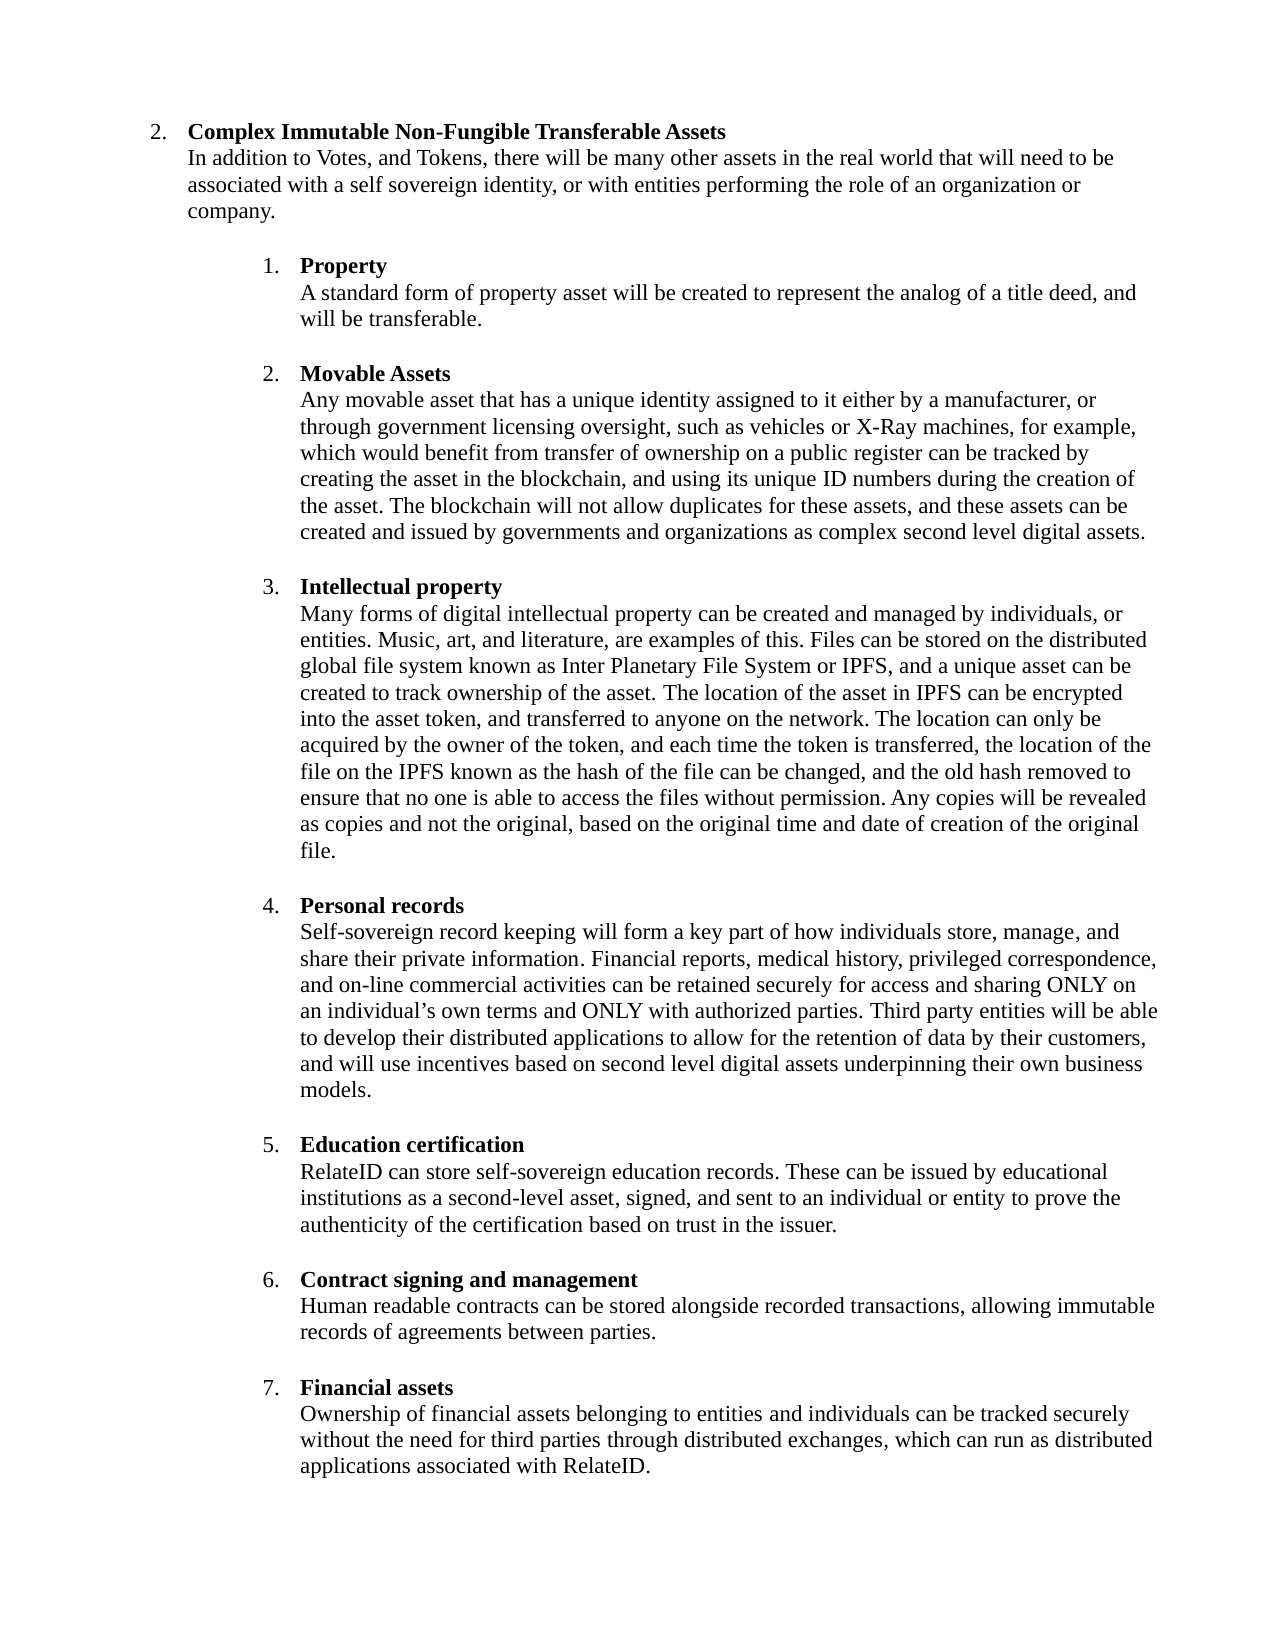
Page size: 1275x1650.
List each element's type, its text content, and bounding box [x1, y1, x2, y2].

list Contract signing and management Human readable contracts can be stored alongside recorded transactions, allowing immutable records of agreements between parties. [262, 1266, 1162, 1373]
list Movable Assets Any movable asset that has a unique identity assigned to it either by a manufacturer, or through government licensing oversight, such as vehicles or X-Ray machines, for example, which would benefit from transfer of ownership on a public register can be tracked by creating the asset in the blockchain, and using its unique ID numbers during the creation of the asset. The blockchain will not allow duplicates for these assets, and these assets can be created and issued by governments and organizations as complex second level digital assets. [262, 360, 1162, 573]
list Education certification RelateID can store self-sovereign education records. These can be issued by educational institutions as a second-level asset, signed, and sent to an individual or entity to prove the authenticity of the certification based on trust in the issuer. [262, 1132, 1162, 1266]
list Intellectual property Many forms of digital intellectual property can be created and managed by individuals, or entities. Music, art, and literature, are examples of this. Files can be stored on the distributed global file system known as Inter Planetary File System or IPFS, and a unique asset can be created to track ownership of the asset. The location of the asset in IPFS can be encrypted into the asset token, and transferred to anyone on the network. The location can only be acquired by the owner of the token, and each time the token is transferred, the location of the file on the IPFS known as the hash of the file can be changed, and the old hash removed to ensure that no one is able to access the files without permission. Any copies will be revealed as copies and not the original, based on the original time and date of creation of the original file. [262, 573, 1162, 892]
list Financial assets Ownership of financial assets belonging to entities and individuals can be tracked securely without the need for third parties through distributed exchanges, which can run as distributed applications associated with RelateID. [262, 1373, 1162, 1479]
list Property A standard form of property asset will be created to represent the analog of a title deed, and will be transferable. [262, 252, 1162, 360]
list Complex Immutable Non-Fungible Transferable Assets In addition to Votes, and Tokens, there will be many other assets in the real world that will need to be associated with a self sovereign identity, or with entities performing the role of an organization or company. [150, 118, 1162, 252]
list Personal records Self-sovereign record keeping will form a key part of how individuals store, manage, and share their private information. Financial reports, medical history, privileged correspondence, and on-line commercial activities can be retained securely for access and sharing ONLY on an individual’s own terms and ONLY with authorized parties. Third party entities will be able to develop their distributed applications to allow for the retention of data by their customers, and will use incentives based on second level digital assets underpinning their own business models. [262, 892, 1162, 1132]
